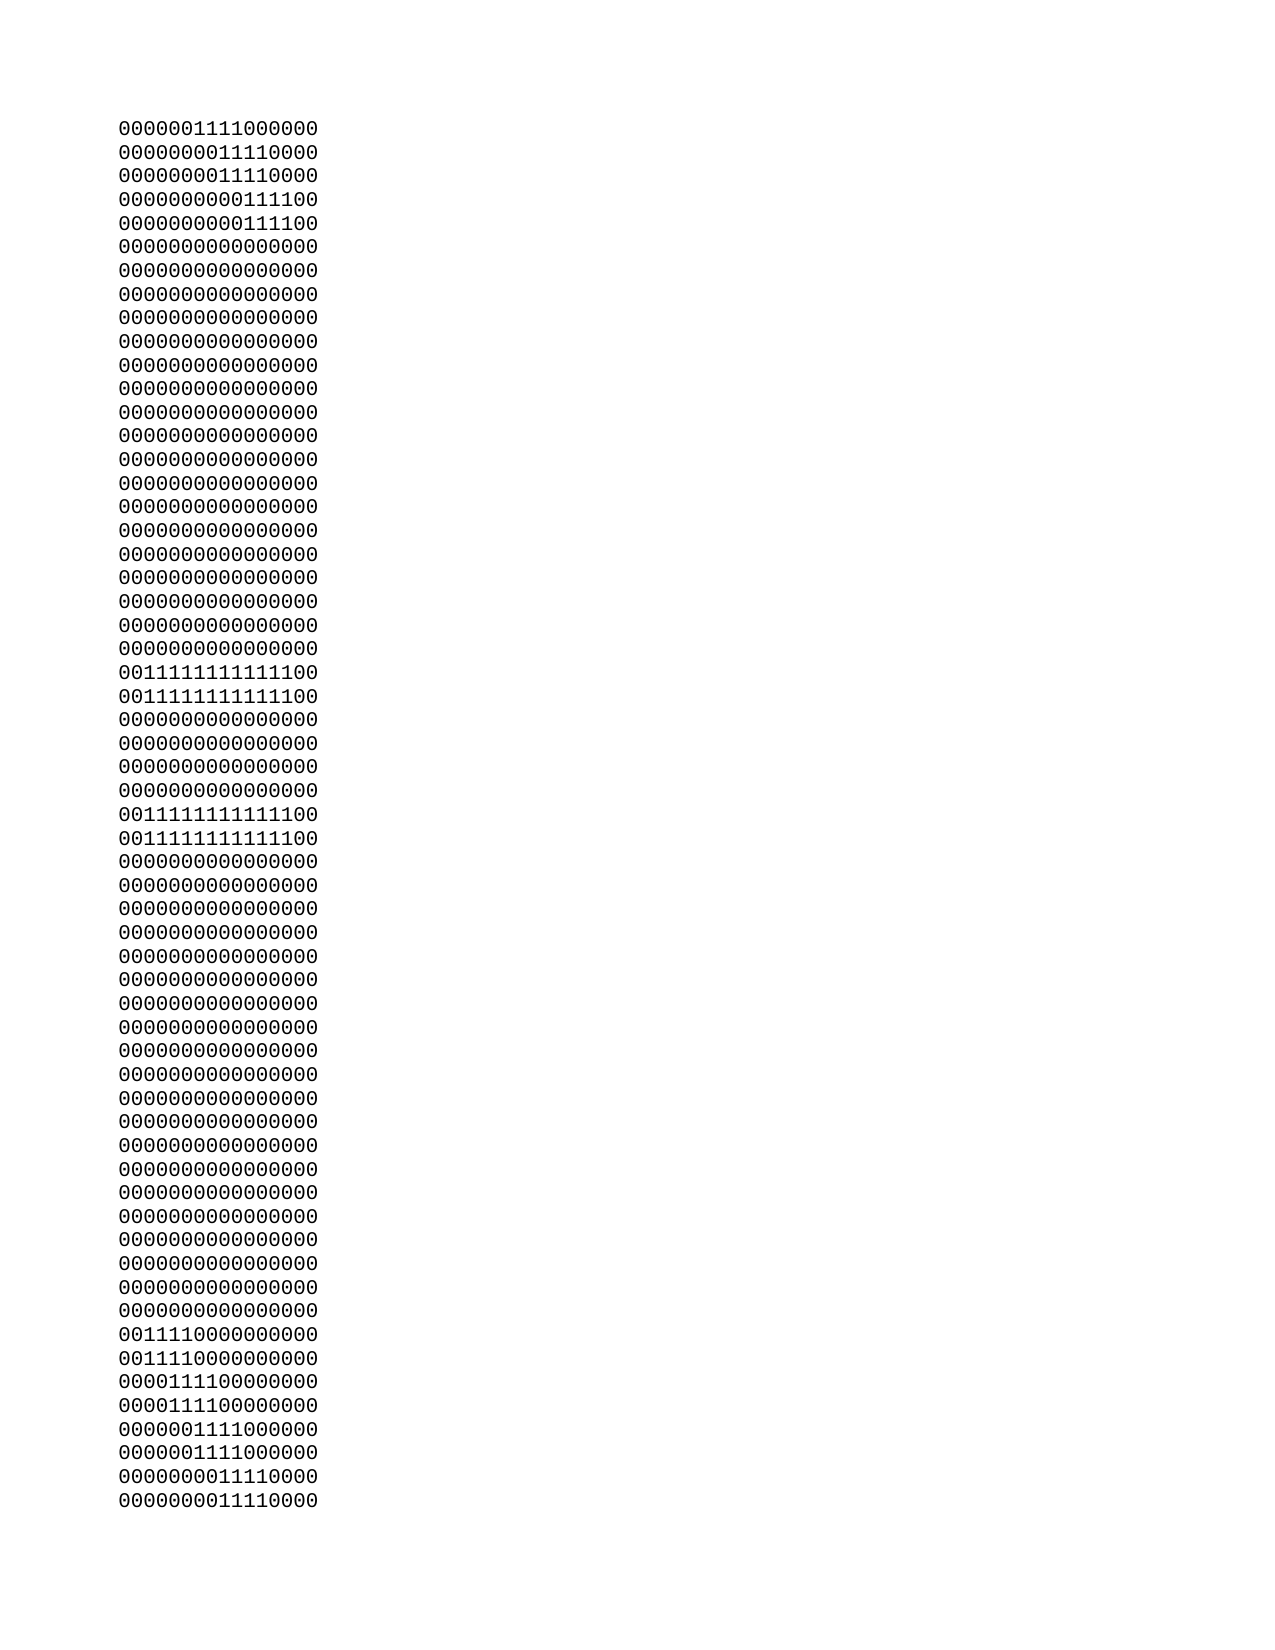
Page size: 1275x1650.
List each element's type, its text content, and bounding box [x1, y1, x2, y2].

text 0000000000000000 [118, 378, 1157, 402]
text 0000000000000000 [118, 567, 1157, 591]
text 0011111111111100 [118, 686, 1157, 709]
text 0000000000000000 [118, 1017, 1157, 1040]
text 0000000000000000 [118, 449, 1157, 473]
text 0000001111000000 [118, 1442, 1157, 1466]
text 0000000000000000 [118, 1229, 1157, 1253]
text 0000001111000000 [118, 1419, 1157, 1442]
text 0000111100000000 [118, 1371, 1157, 1395]
text 0000000000000000 [118, 615, 1157, 638]
text 0000000000000000 [118, 331, 1157, 354]
text 0000000000000000 [118, 1182, 1157, 1206]
text 0000000000000000 [118, 426, 1157, 449]
text 0000000000000000 [118, 284, 1157, 307]
text 0000000000111100 [118, 189, 1157, 213]
text 0000000000000000 [118, 236, 1157, 260]
text 0000000000000000 [118, 1277, 1157, 1300]
text 0000000000000000 [118, 1040, 1157, 1064]
text 0000000000000000 [118, 544, 1157, 567]
text 0000000000000000 [118, 851, 1157, 875]
text 0000000000000000 [118, 496, 1157, 520]
text 0000000000000000 [118, 260, 1157, 284]
text 0000000000000000 [118, 1111, 1157, 1135]
text 0000000000000000 [118, 402, 1157, 426]
text 0000000000000000 [118, 1253, 1157, 1277]
text 0000000000000000 [118, 993, 1157, 1017]
text 0000000000111100 [118, 213, 1157, 236]
text 0000001111000000 [118, 118, 1157, 142]
text 0011111111111100 [118, 662, 1157, 686]
text 0000000000000000 [118, 946, 1157, 969]
text 0000000000000000 [118, 733, 1157, 757]
text 0000000000000000 [118, 591, 1157, 615]
text 0000000000000000 [118, 1064, 1157, 1088]
text 0000000000000000 [118, 757, 1157, 780]
text 0000000000000000 [118, 875, 1157, 898]
text 0000000000000000 [118, 354, 1157, 378]
text 0000000000000000 [118, 473, 1157, 496]
text 0000000011110000 [118, 1466, 1157, 1489]
text 0000000000000000 [118, 969, 1157, 993]
text 0000000000000000 [118, 1158, 1157, 1182]
text 0000000011110000 [118, 142, 1157, 165]
text 0000000000000000 [118, 307, 1157, 331]
text 0011110000000000 [118, 1348, 1157, 1371]
text 0000000000000000 [118, 1088, 1157, 1111]
text 0011110000000000 [118, 1324, 1157, 1348]
text 0000000000000000 [118, 638, 1157, 662]
text 0000000000000000 [118, 1300, 1157, 1324]
text 0000000000000000 [118, 1135, 1157, 1158]
text 0000000000000000 [118, 780, 1157, 804]
text 0011111111111100 [118, 827, 1157, 851]
text 0000000000000000 [118, 520, 1157, 544]
text 0000111100000000 [118, 1395, 1157, 1419]
text 0000000000000000 [118, 898, 1157, 922]
text 0000000011110000 [118, 165, 1157, 189]
text 0000000000000000 [118, 922, 1157, 946]
text 0000000011110000 [118, 1489, 1157, 1513]
text 0000000000000000 [118, 1206, 1157, 1229]
text 0000000000000000 [118, 709, 1157, 733]
text 0011111111111100 [118, 804, 1157, 827]
